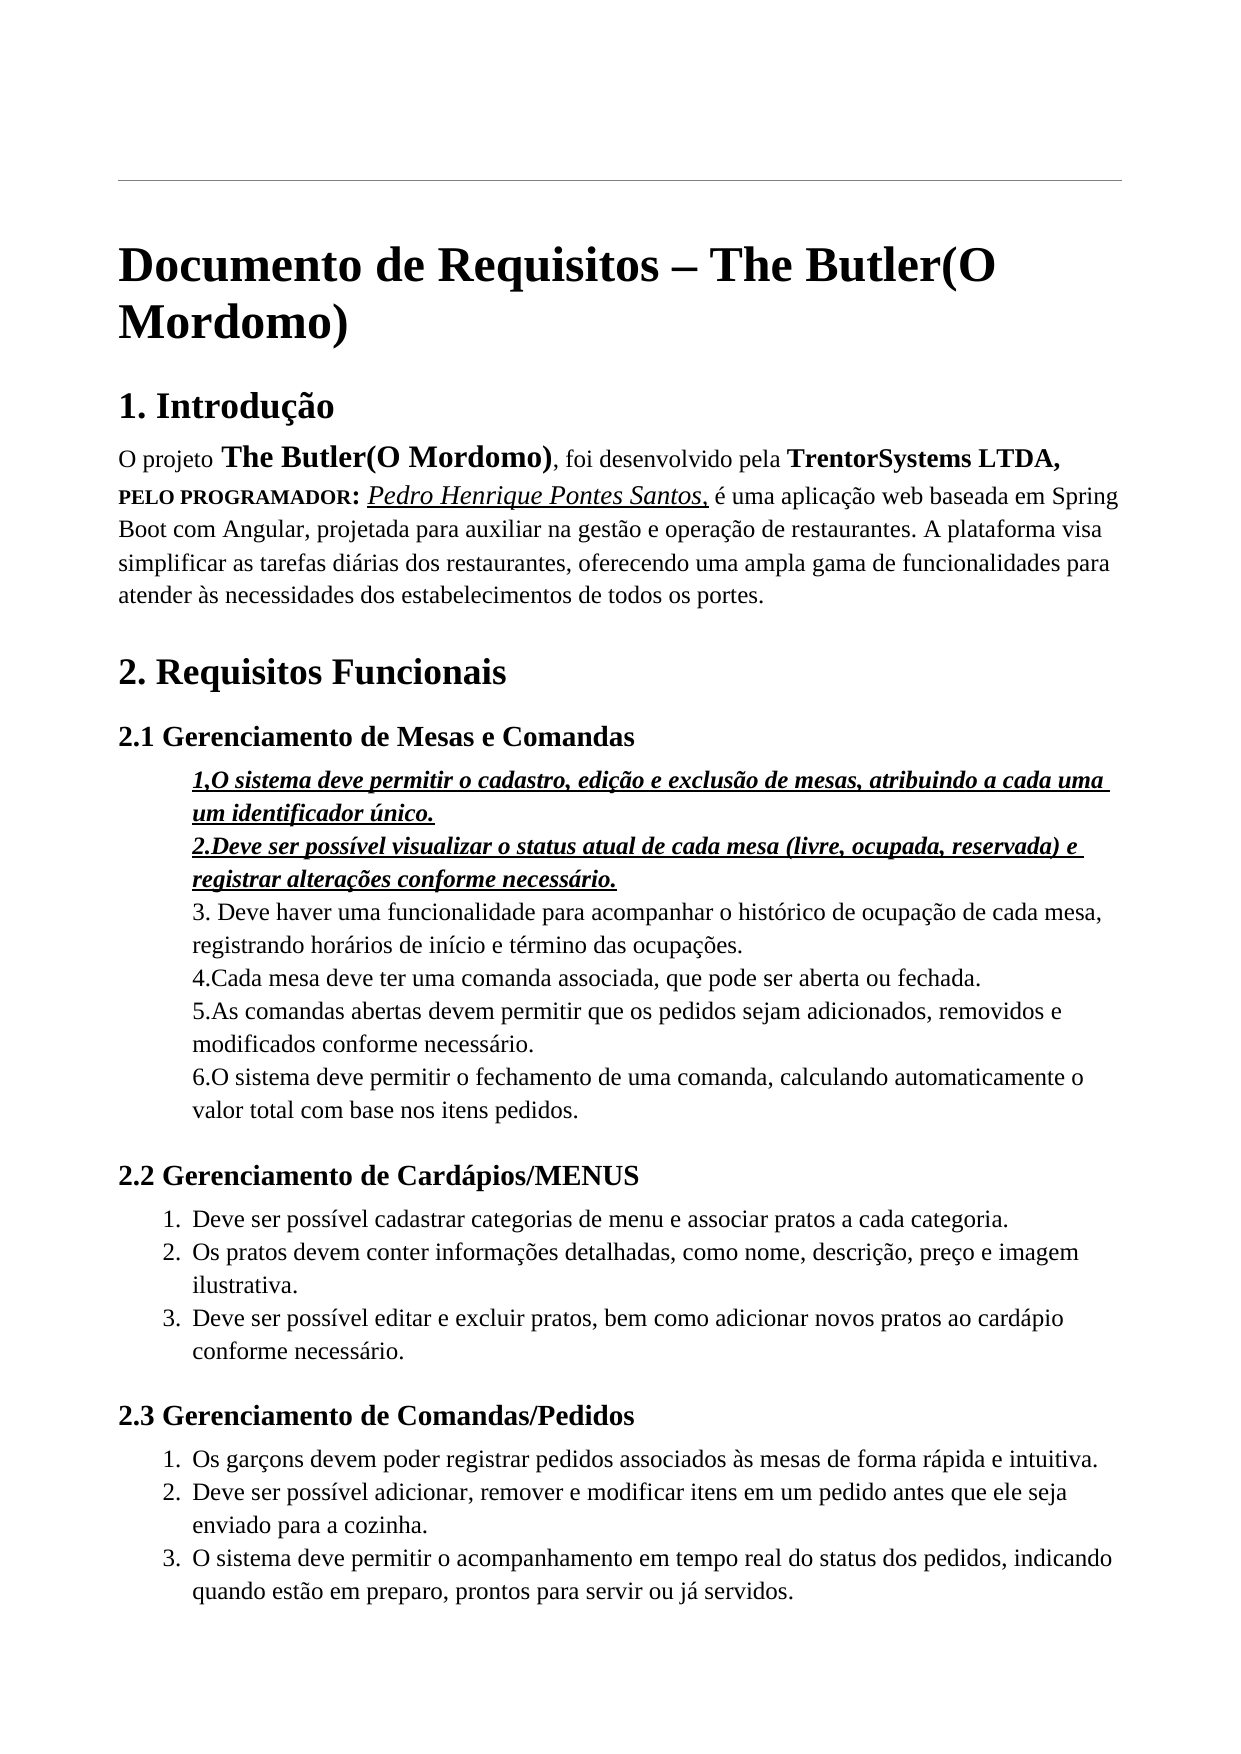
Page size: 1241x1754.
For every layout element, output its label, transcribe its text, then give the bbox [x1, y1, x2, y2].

text O projeto The Butler(O Mordomo), foi desenvolvido pela TrentorSystems LTDA, PELO PROGRAMADOR: Pedro Henrique Pontes Santos, é uma aplicação web baseada em Spring Boot com Angular, projetada para auxiliar na gestão e operação de restaurantes. A plataforma visa simplificar as tarefas diárias dos restaurantes, oferecendo uma ampla gama de funcionalidades para atender às necessidades dos estabelecimentos de todos os portes. [118, 439, 1122, 609]
subtitle 2.2 Gerenciamento de Cardápios/MENUS [118, 1158, 1122, 1191]
list 5.As comandas abertas devem permitir que os pedidos sejam adicionados, removidos e modificados conforme necessário. [162, 996, 1122, 1058]
subtitle 2. Requisitos Funcionais [118, 649, 1122, 692]
list 6.O sistema deve permitir o fechamento de uma comanda, calculando automaticamente o valor total com base nos itens pedidos. [162, 1062, 1122, 1124]
subtitle 2.1 Gerenciamento de Mesas e Comandas [118, 719, 1122, 753]
list 1,O sistema deve permitir o cadastro, edição e exclusão de mesas, atribuindo a cada uma um identificador único. [162, 765, 1122, 827]
list 3. Deve haver uma funcionalidade para acompanhar o histórico de ocupação de cada mesa, registrando horários de início e término das ocupações. [162, 897, 1122, 959]
list 4.Cada mesa deve ter uma comanda associada, que pode ser aberta ou fechada. [162, 963, 1122, 992]
subtitle 1. Introdução [118, 383, 1122, 426]
list Os garçons devem poder registrar pedidos associados às mesas de forma rápida e intuitiva. [162, 1444, 1122, 1473]
subtitle 2.3 Gerenciamento de Comandas/Pedidos [118, 1398, 1122, 1432]
list 2.Deve ser possível visualizar o status atual de cada mesa (livre, ocupada, reservada) e registrar alterações conforme necessário. [162, 831, 1122, 893]
list Deve ser possível cadastrar categorias de menu e associar pratos a cada categoria. [162, 1204, 1122, 1232]
subtitle Documento de Requisitos – The Butler(O Mordomo) [118, 235, 1122, 350]
list Os pratos devem conter informações detalhadas, como nome, descrição, preço e imagem ilustrativa. [162, 1237, 1122, 1298]
list Deve ser possível editar e excluir pratos, bem como adicionar novos pratos ao cardápio conforme necessário. [162, 1303, 1122, 1364]
list O sistema deve permitir o acompanhamento em tempo real do status dos pedidos, indicando quando estão em preparo, prontos para servir ou já servidos. [162, 1543, 1122, 1605]
list Deve ser possível adicionar, remover e modificar itens em um pedido antes que ele seja enviado para a cozinha. [162, 1477, 1122, 1539]
